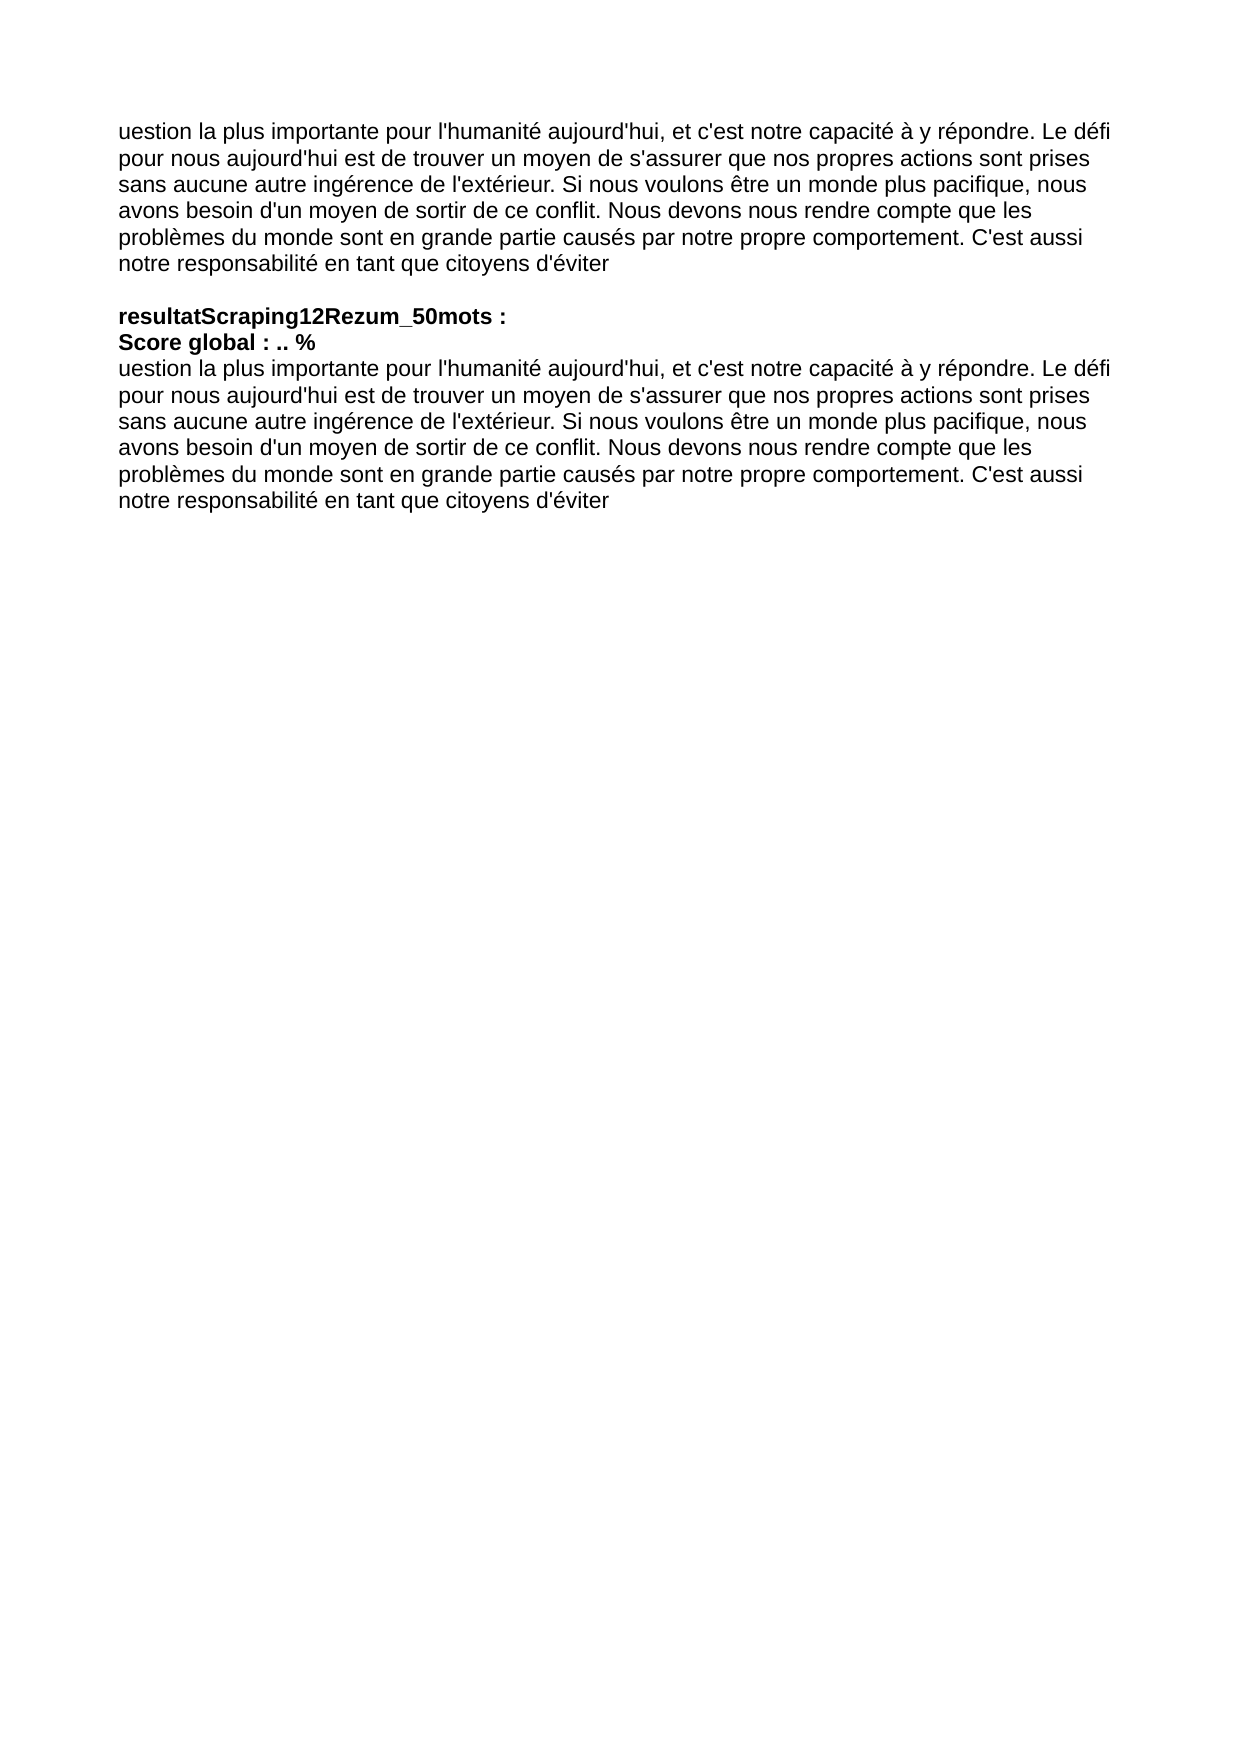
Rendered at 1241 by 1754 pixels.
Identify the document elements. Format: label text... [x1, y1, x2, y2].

text resultatScraping12Rezum_50mots : [118, 303, 1122, 329]
text uestion la plus importante pour l'humanité aujourd'hui, et c'est notre capacité à y répondre. Le défi pour nous aujourd'hui est de trouver un moyen de s'assurer que nos propres actions sont prises sans aucune autre ingérence de l'extérieur. Si nous voulons être un monde plus pacifique, nous avons besoin d'un moyen de sortir de ce conflit. Nous devons nous rendre compte que les problèmes du monde sont en grande partie causés par notre propre comportement. C'est aussi notre responsabilité en tant que citoyens d'éviter [118, 118, 1122, 276]
text Score global : .. % [118, 329, 1122, 355]
text uestion la plus importante pour l'humanité aujourd'hui, et c'est notre capacité à y répondre. Le défi pour nous aujourd'hui est de trouver un moyen de s'assurer que nos propres actions sont prises sans aucune autre ingérence de l'extérieur. Si nous voulons être un monde plus pacifique, nous avons besoin d'un moyen de sortir de ce conflit. Nous devons nous rendre compte que les problèmes du monde sont en grande partie causés par notre propre comportement. C'est aussi notre responsabilité en tant que citoyens d'éviter [118, 355, 1122, 513]
